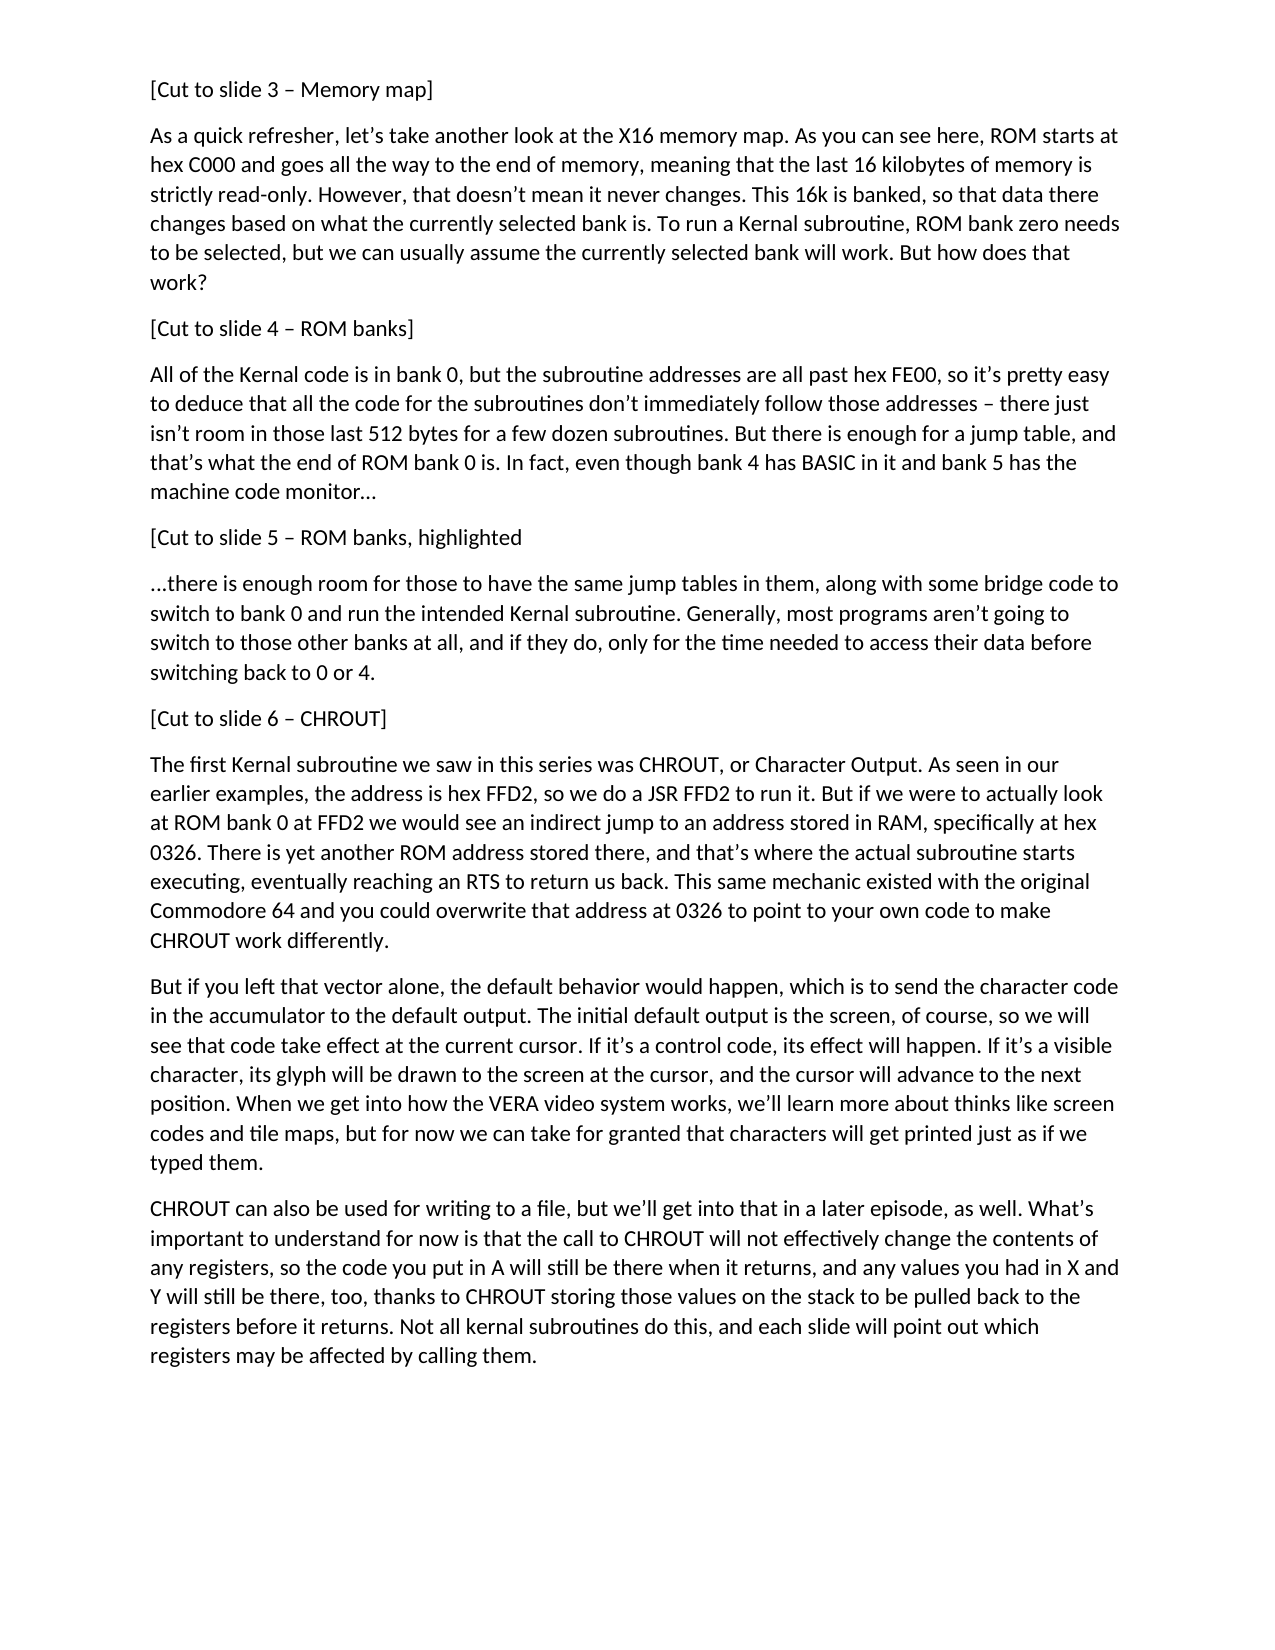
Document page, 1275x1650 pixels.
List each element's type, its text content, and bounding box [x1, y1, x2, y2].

text ...there is enough room for those to have the same jump tables in them, along with some bridge code to switch to bank 0 and run the intended Kernal subroutine. Generally, most programs aren’t going to switch to those other banks at all, and if they do, only for the time needed to access their data before switching back to 0 or 4. [150, 569, 1125, 686]
text All of the Kernal code is in bank 0, but the subroutine addresses are all past hex FE00, so it’s pretty easy to deduce that all the code for the subroutines don’t immediately follow those addresses – there just isn’t room in those last 512 bytes for a few dozen subroutines. But there is enough for a jump table, and that’s what the end of ROM bank 0 is. In fact, even though bank 4 has BASIC in it and bank 5 has the machine code monitor… [150, 360, 1125, 506]
text CHROUT can also be used for writing to a file, but we’ll get into that in a later episode, as well. What’s important to understand for now is that the call to CHROUT will not effectively change the contents of any registers, so the code you put in A will still be there when it returns, and any values you had in X and Y will still be there, too, thanks to CHROUT storing those values on the stack to be pulled back to the registers before it returns. Not all kernal subroutines do this, and each slide will point out which registers may be affected by calling them. [150, 1194, 1125, 1369]
text But if you left that vector alone, the default behavior would happen, which is to send the character code in the accumulator to the default output. The initial default output is the screen, of course, so we will see that code take effect at the current cursor. If it’s a control code, its effect will happen. If it’s a visible character, its glyph will be drawn to the screen at the cursor, and the cursor will advance to the next position. When we get into how the VERA video system works, we’ll learn more about thinks like screen codes and tile maps, but for now we can take for granted that characters will get printed just as if we typed them. [150, 972, 1125, 1176]
text [Cut to slide 4 – ROM banks] [150, 314, 1125, 342]
text The first Kernal subroutine we saw in this series was CHROUT, or Character Output. As seen in our earlier examples, the address is hex FFD2, so we do a JSR FFD2 to run it. But if we were to actually look at ROM bank 0 at FFD2 we would see an indirect jump to an address stored in RAM, specifically at hex 0326. There is yet another ROM address stored there, and that’s where the actual subroutine starts executing, eventually reaching an RTS to return us back. This same mechanic existed with the original Commodore 64 and you could overwrite that address at 0326 to point to your own code to make CHROUT work differently. [150, 750, 1125, 954]
text [Cut to slide 6 – CHROUT] [150, 704, 1125, 732]
text [Cut to slide 5 – ROM banks, highlighted [150, 523, 1125, 552]
text As a quick refresher, let’s take another look at the X16 memory map. As you can see here, ROM starts at hex C000 and goes all the way to the end of memory, meaning that the last 16 kilobytes of memory is strictly read-only. However, that doesn’t mean it never changes. This 16k is banked, so that data there changes based on what the currently selected bank is. To run a Kernal subroutine, ROM bank zero needs to be selected, but we can usually assume the currently selected bank will work. But how does that work? [150, 121, 1125, 296]
text [Cut to slide 3 – Memory map] [150, 75, 1125, 103]
